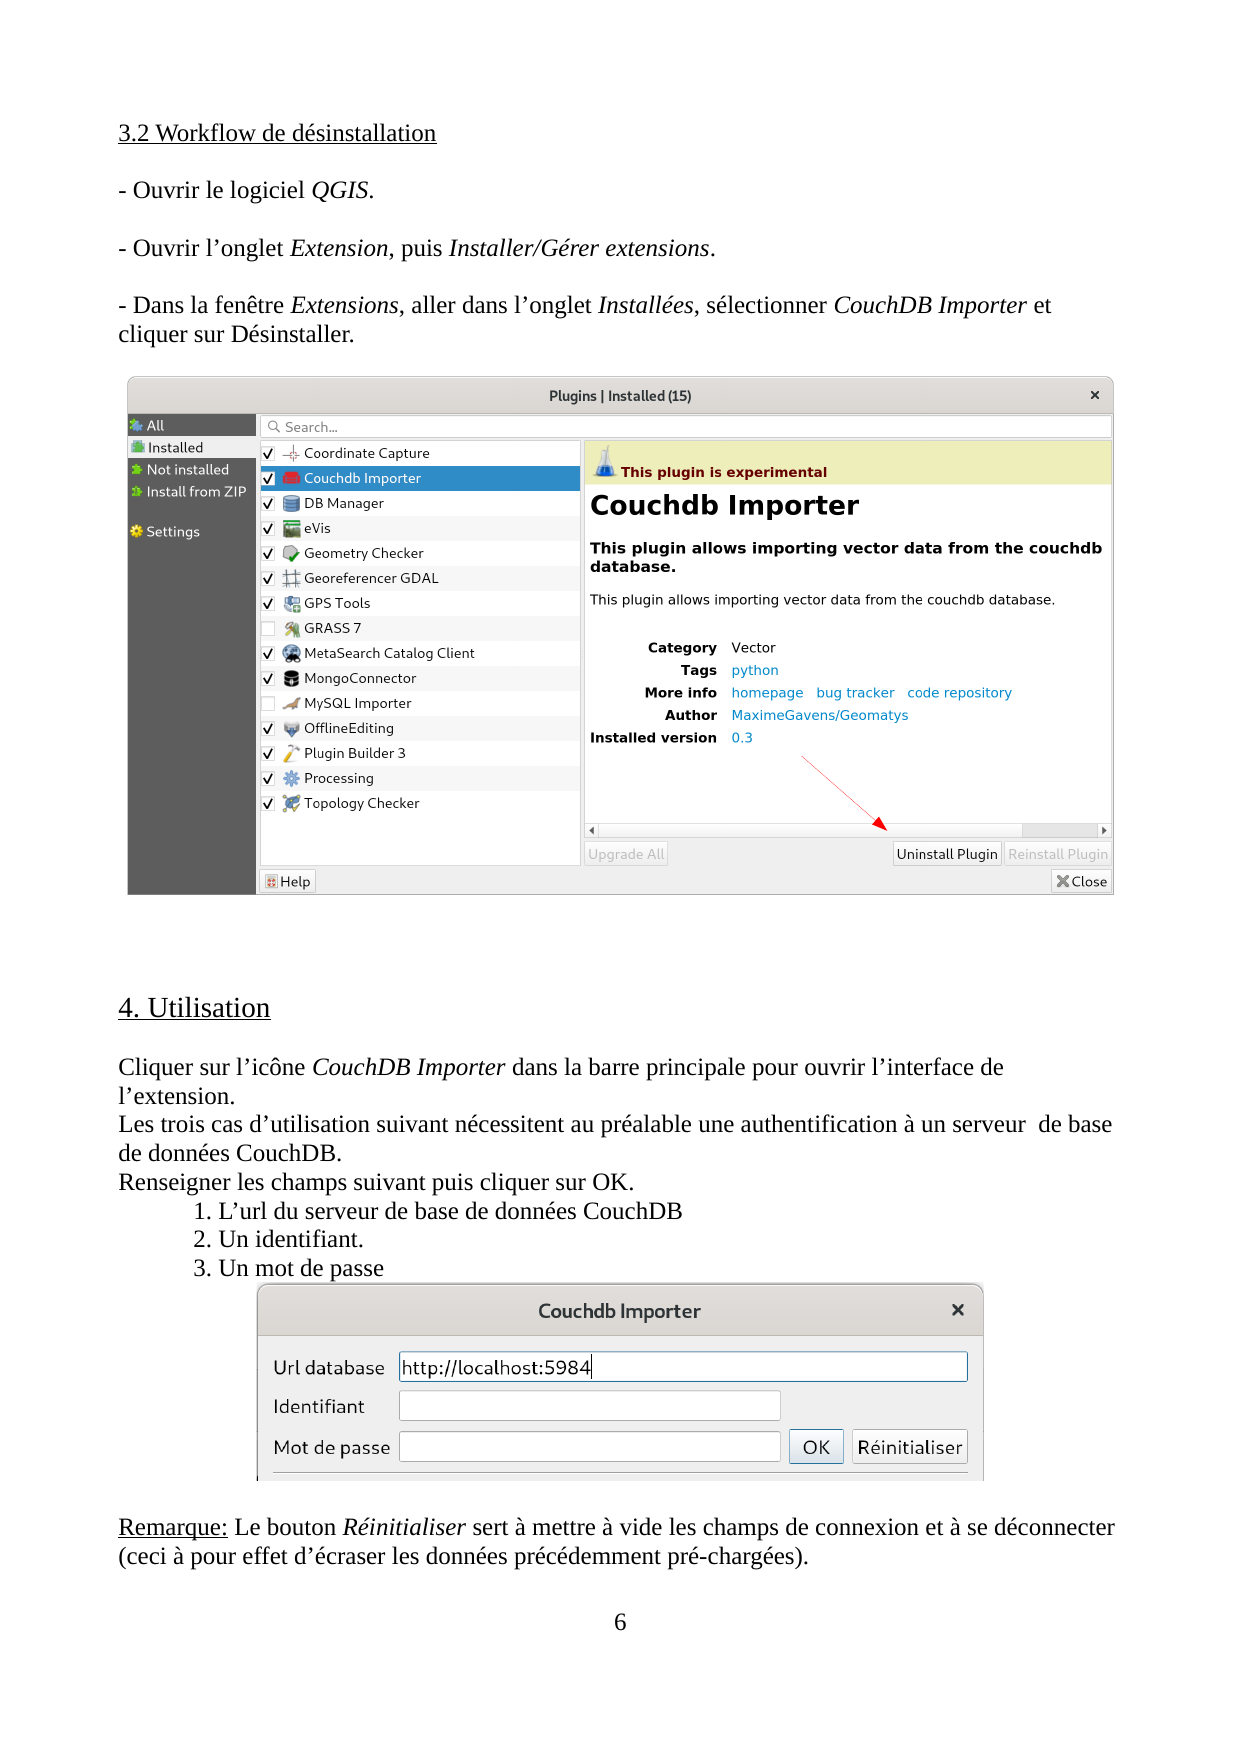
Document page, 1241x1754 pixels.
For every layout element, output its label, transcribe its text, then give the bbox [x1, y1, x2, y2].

text 4. Utilisation [118, 990, 1122, 1023]
text 3.2 Workflow de désinstallation [118, 118, 1122, 147]
text Cliquer sur l’icône CouchDB Importer dans la barre principale pour ouvrir l’interface de l’extension. [118, 1052, 1122, 1109]
text - Dans la fenêtre Extensions, aller dans l’onglet Installées, sélectionner CouchDB Importer et cliquer sur Désinstaller. [118, 291, 1122, 348]
text - Ouvrir le logiciel QGIS. [118, 176, 1122, 204]
text - Ouvrir l’onglet Extension, puis Installer/Gérer extensions. [118, 233, 1122, 262]
text 1. L’url du serveur de base de données CouchDB [118, 1196, 1122, 1224]
text Les trois cas d’utilisation suivant nécessitent au préalable une authentification à un serveur de base de données CouchDB. [118, 1109, 1122, 1167]
text Remarque: Le bouton Réinitialiser sert à mettre à vide les champs de connexion et à se déconnecter (ceci à pour effet d’écraser les données précédemment pré-chargées). [118, 1512, 1122, 1569]
picture [118, 376, 1123, 904]
text 2. Un identifiant. [118, 1224, 1122, 1253]
text Renseigner les champs suivant puis cliquer sur OK. [118, 1167, 1122, 1196]
text 3. Un mot de passe [118, 1253, 1122, 1282]
picture [256, 1282, 984, 1481]
